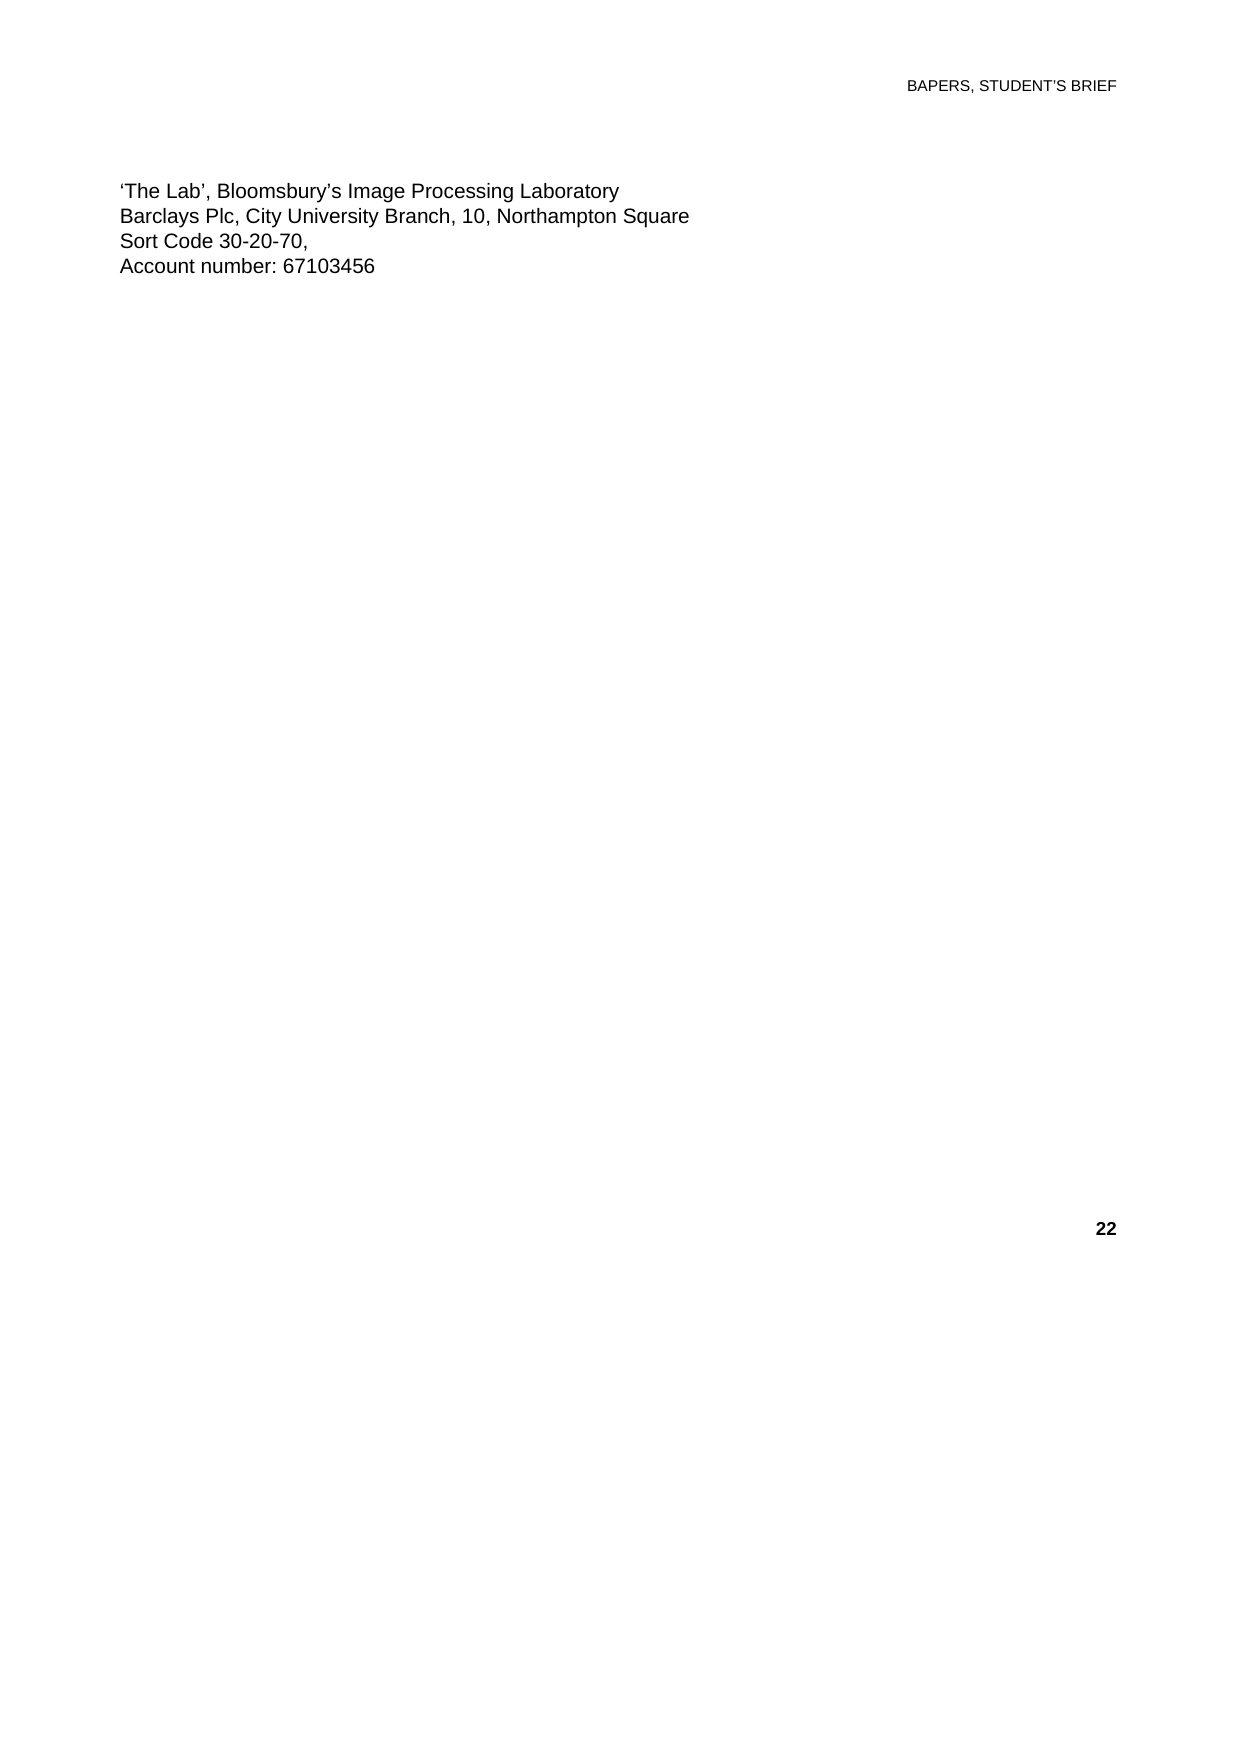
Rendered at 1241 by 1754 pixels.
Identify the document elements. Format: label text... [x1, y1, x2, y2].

text Barclays Plc, City University Branch, 10, Northampton Square [119, 204, 1071, 228]
text ‘The Lab’, Bloomsbury’s Image Processing Laboratory [119, 179, 1071, 203]
text Account number: 67103456 [119, 254, 1071, 278]
text Sort Code 30-20-70, [119, 229, 1071, 253]
